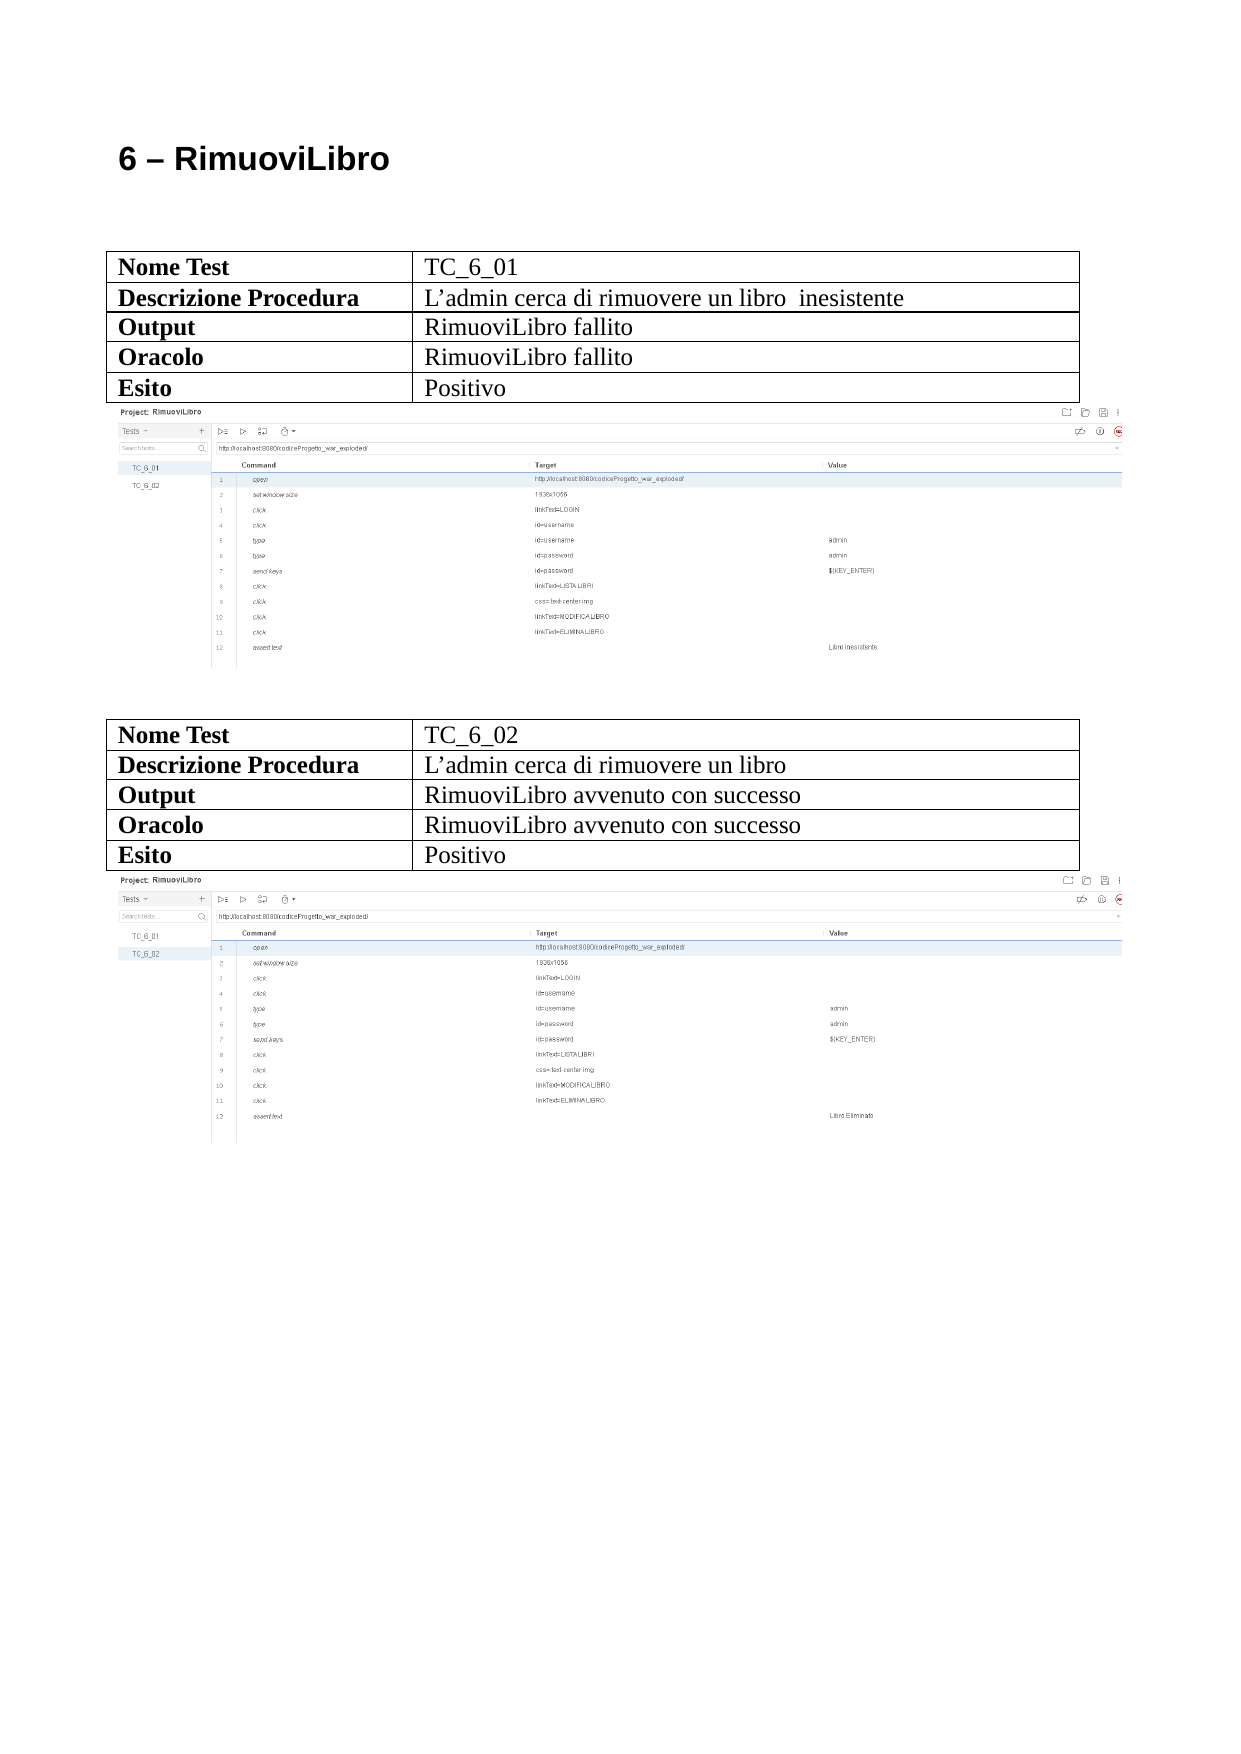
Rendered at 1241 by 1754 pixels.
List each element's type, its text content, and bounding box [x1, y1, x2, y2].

table_cell Oracolo [107, 810, 412, 839]
table_header TC_6_02 [413, 720, 1079, 749]
table_cell Output [107, 313, 412, 341]
subtitle 6 – RimuoviLibro [118, 139, 1122, 178]
table_cell Esito [107, 841, 412, 870]
table_cell Esito [107, 373, 412, 402]
picture [118, 403, 1123, 668]
picture [118, 871, 1123, 1143]
table_header TC_6_01 [413, 252, 1079, 282]
table_header Nome Test [107, 720, 412, 749]
table_cell Positivo [413, 841, 1079, 870]
table_cell L’admin cerca di rimuovere un libro [413, 751, 1079, 779]
table_header Nome Test [107, 252, 412, 282]
table_cell RimuoviLibro avvenuto con successo [413, 810, 1079, 839]
table_cell Positivo [413, 373, 1079, 402]
table_cell Descrizione Procedura [107, 283, 412, 311]
table_cell RimuoviLibro fallito [413, 313, 1079, 341]
table_cell L’admin cerca di rimuovere un libro inesistente [413, 283, 1079, 311]
table_cell RimuoviLibro fallito [413, 342, 1079, 372]
table_cell RimuoviLibro avvenuto con successo [413, 780, 1079, 809]
table_cell Descrizione Procedura [107, 751, 412, 779]
table_cell Output [107, 780, 412, 809]
table_cell Oracolo [107, 342, 412, 372]
